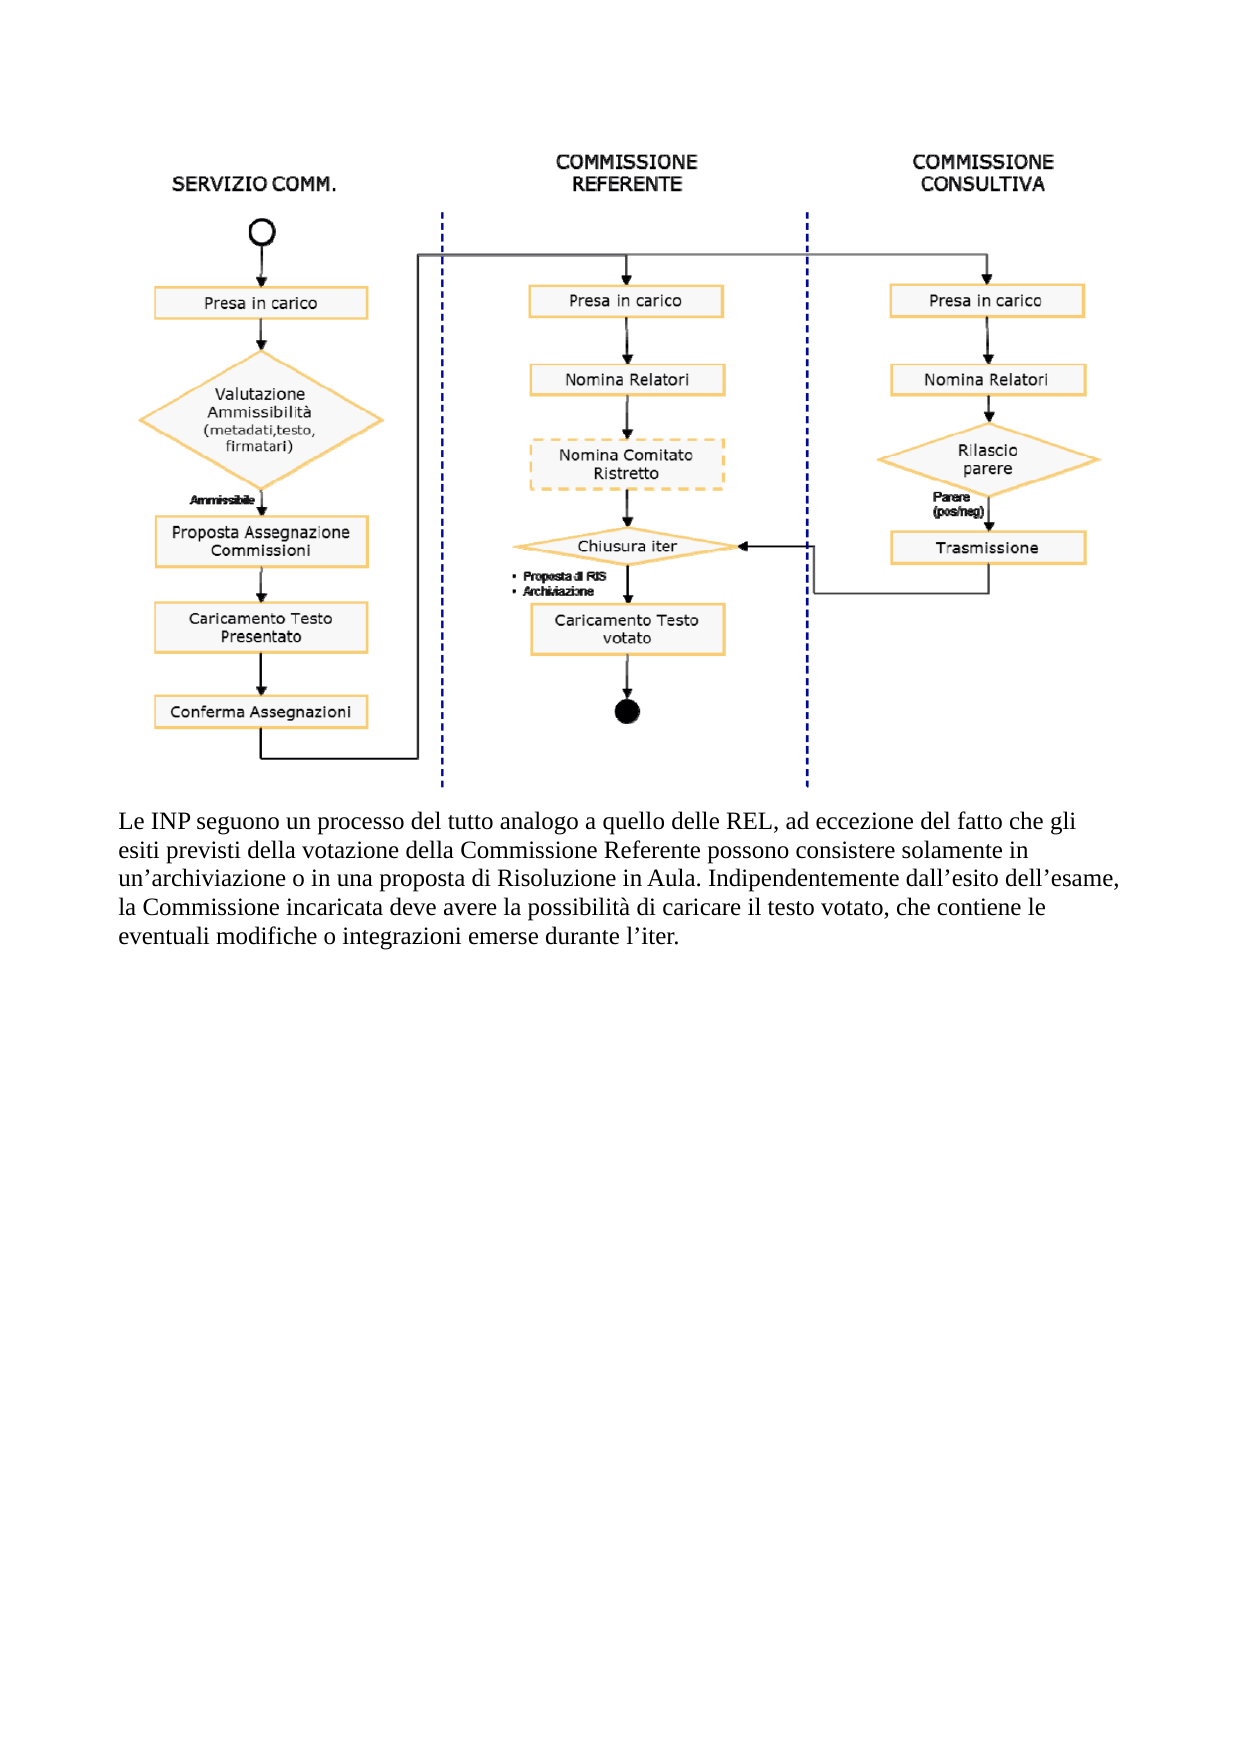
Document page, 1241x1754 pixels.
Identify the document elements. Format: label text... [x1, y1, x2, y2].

picture [118, 118, 1123, 806]
text Le INP seguono un processo del tutto analogo a quello delle REL, ad eccezione del fatto che gli esiti previsti della votazione della Commissione Referente possono consistere solamente in un’archiviazione o in una proposta di Risoluzione in Aula. Indipendentemente dall’esito dell’esame, la Commissione incaricata deve avere la possibilità di caricare il testo votato, che contiene le eventuali modifiche o integrazioni emerse durante l’iter. [118, 806, 1122, 950]
